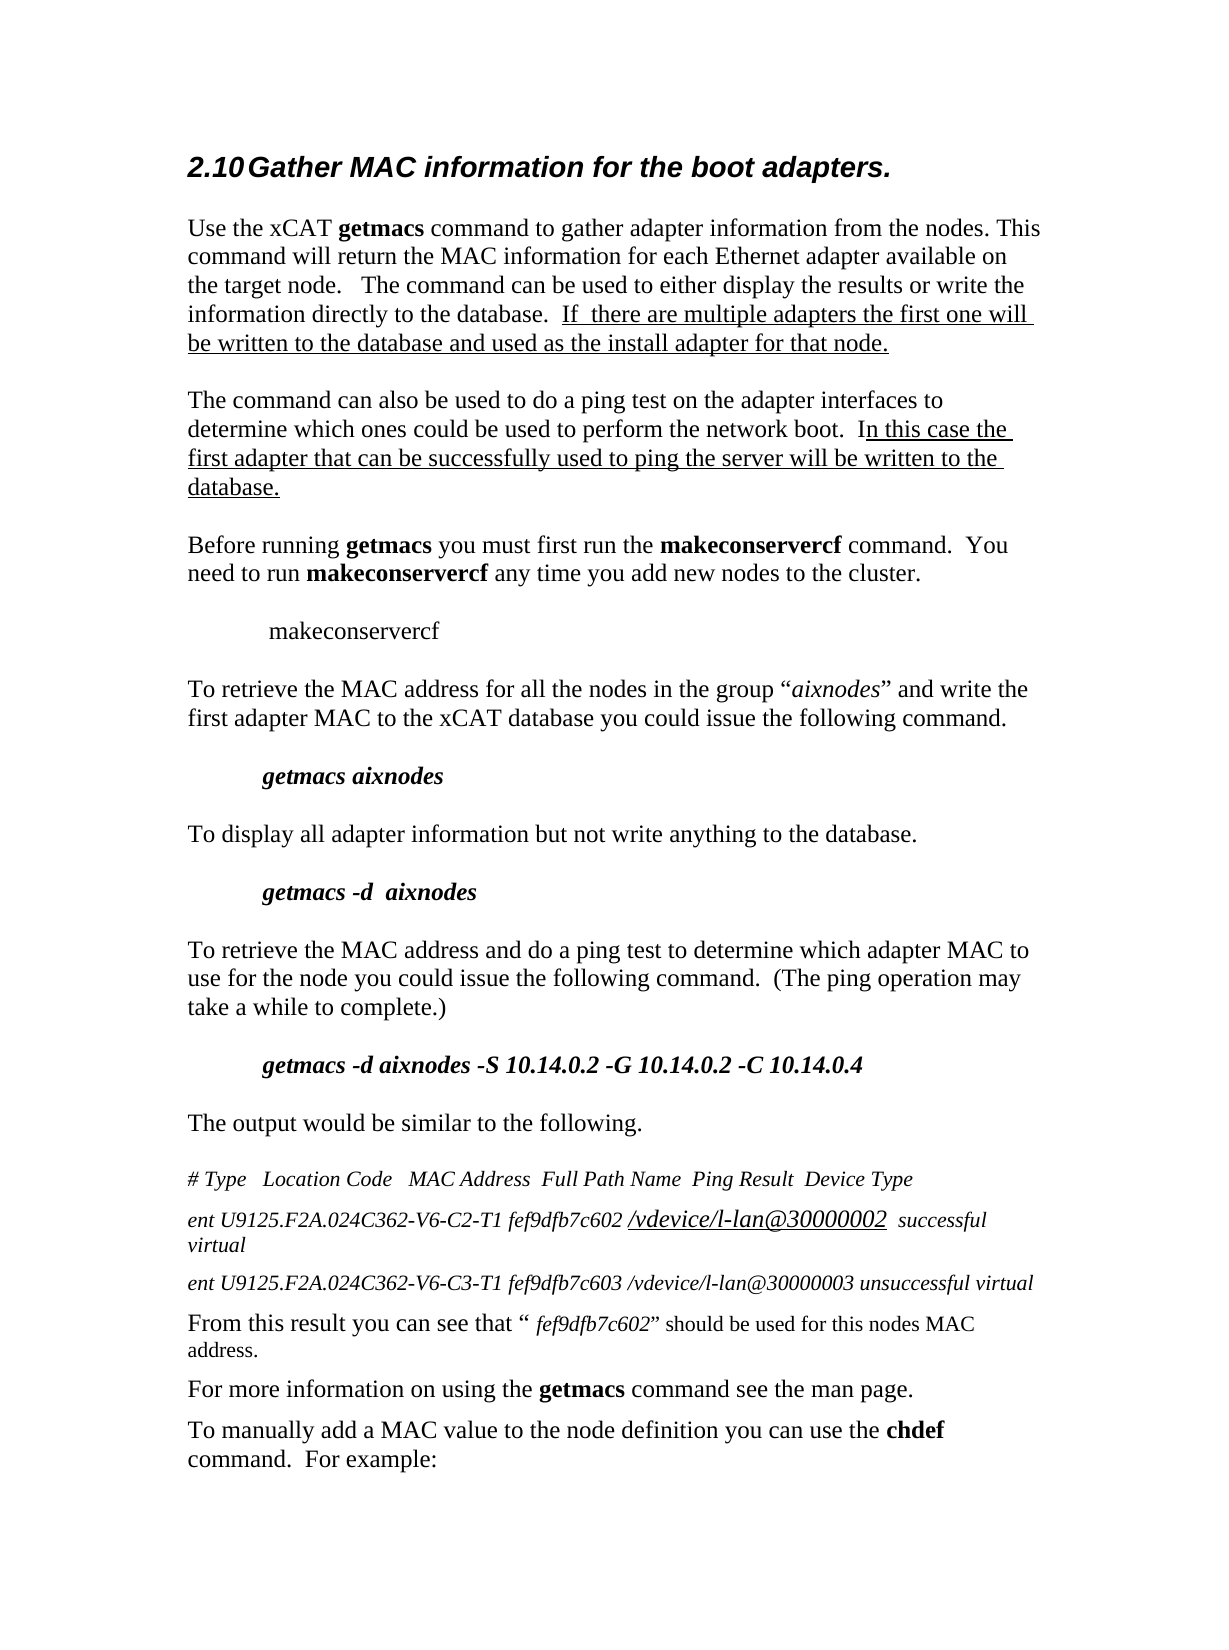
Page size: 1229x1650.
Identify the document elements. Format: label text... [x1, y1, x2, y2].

text To display all adapter information but not write anything to the database. [112, 819, 1041, 848]
text The output would be similar to the following. [112, 1108, 1041, 1137]
text The command can also be used to do a ping test on the adapter interfaces to determine which ones could be used to perform the network boot. In this case the first adapter that can be successfully used to ping the server will be written to the database. [187, 386, 1041, 501]
text To manually add a MAC value to the node definition you can use the chdef command. For example: [187, 1416, 1041, 1473]
text To retrieve the MAC address and do a ping test to determine which adapter MAC to use for the node you could issue the following command. (The ping operation may take a while to complete.) [187, 935, 1041, 1021]
subtitle Gather MAC information for the boot adapters. [187, 150, 1041, 183]
text Before running getmacs you must first run the makeconservercf command. You need to run makeconservercf any time you add new nodes to the cluster. [187, 530, 1041, 587]
text ent U9125.F2A.024C362-V6-C2-T1 fef9dfb7c602 /vdevice/l-lan@30000002 successful virtual [187, 1204, 1041, 1258]
text From this result you can see that “ fef9dfb7c602” should be used for this nodes MAC address. [187, 1308, 1041, 1362]
text # Type Location Code MAC Address Full Path Name Ping Result Device Type [187, 1166, 1041, 1191]
text To retrieve the MAC address for all the nodes in the group “aixnodes” and write the first adapter MAC to the xCAT database you could issue the following command. [187, 674, 1041, 732]
text getmacs -d aixnodes -S 10.14.0.2 -G 10.14.0.2 -C 10.14.0.4 [112, 1050, 1041, 1079]
text getmacs -d aixnodes [112, 877, 1041, 906]
text Use the xCAT getmacs command to gather adapter information from the nodes. This command will return the MAC information for each Ethernet adapter available on the target node. The command can be used to either display the results or write the information directly to the database. If there are multiple adapters the first one will be written to the database and used as the install adapter for that node. [187, 213, 1041, 356]
text For more information on using the getmacs command see the man page. [187, 1374, 1041, 1403]
text makeconservercf [187, 616, 1041, 645]
text ent U9125.F2A.024C362-V6-C3-T1 fef9dfb7c603 /vdevice/l-lan@30000003 unsuccessful virtual [187, 1270, 1041, 1295]
text getmacs aixnodes [112, 761, 1041, 790]
